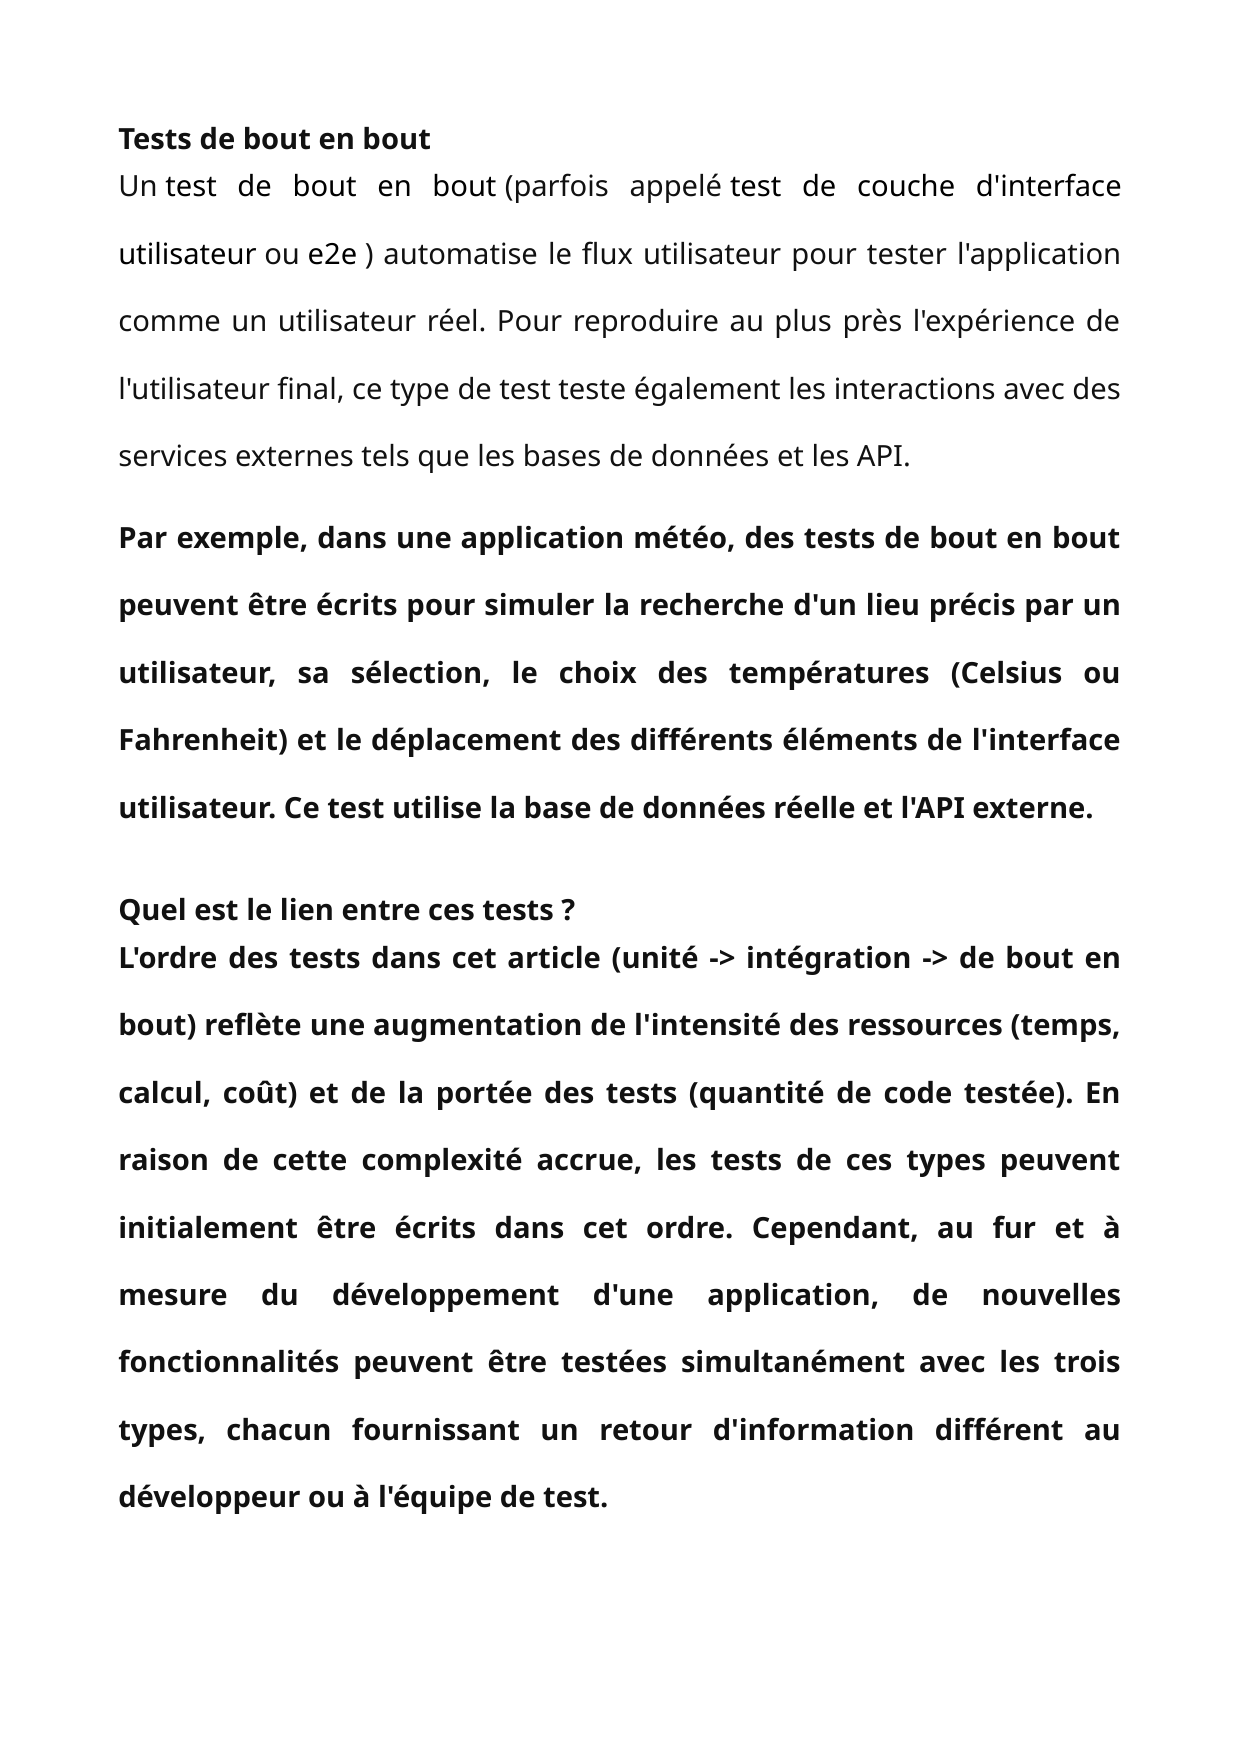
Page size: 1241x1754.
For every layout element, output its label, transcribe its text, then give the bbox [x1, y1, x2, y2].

text Un test de bout en bout (parfois appelé test de couche d'interface utilisateur ou e2e ) automatise le flux utilisateur pour tester l'application comme un utilisateur réel. Pour reproduire au plus près l'expérience de l'utilisateur final, ce type de test teste également les interactions avec des services externes tels que les bases de données et les API. [118, 166, 1122, 475]
text L'ordre des tests dans cet article (unité -> intégration -> de bout en bout) reflète une augmentation de l'intensité des ressources (temps, calcul, coût) et de la portée des tests (quantité de code testée). En raison de cette complexité accrue, les tests de ces types peuvent initialement être écrits dans cet ordre. Cependant, au fur et à mesure du développement d'une application, de nouvelles fonctionnalités peuvent être testées simultanément avec les trois types, chacun fournissant un retour d'information différent au développeur ou à l'équipe de test. [118, 937, 1122, 1516]
text Par exemple, dans une application météo, des tests de bout en bout peuvent être écrits pour simuler la recherche d'un lieu précis par un utilisateur, sa sélection, le choix des températures (Celsius ou Fahrenheit) et le déplacement des différents éléments de l'interface utilisateur. Ce test utilise la base de données réelle et l'API externe. [118, 517, 1122, 827]
subtitle Tests de bout en bout [118, 118, 1122, 158]
subtitle Quel est le lien entre ces tests ? [118, 890, 1122, 929]
